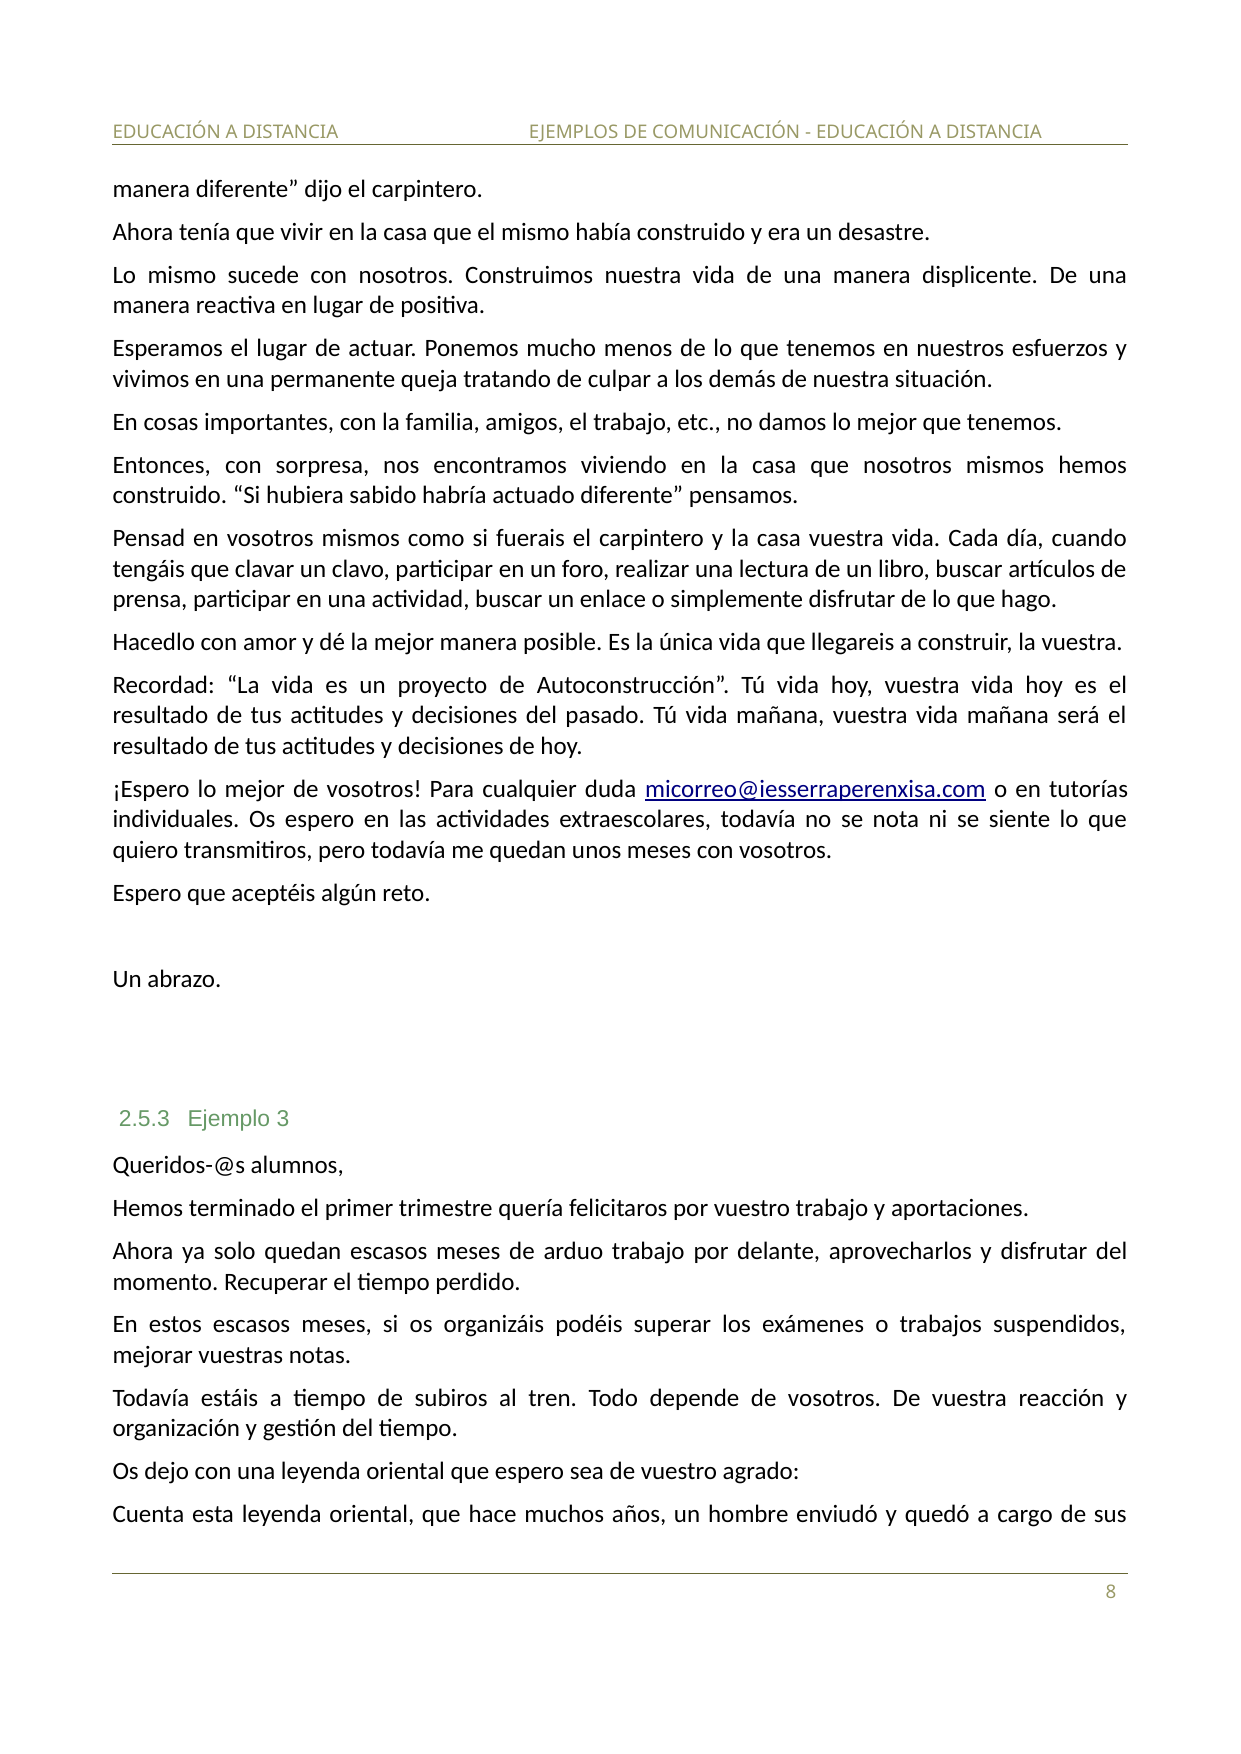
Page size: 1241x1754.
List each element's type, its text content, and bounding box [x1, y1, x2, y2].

text Un abrazo. [112, 963, 1128, 993]
text Pensad en vosotros mismos como si fuerais el carpintero y la casa vuestra vida. Cada día, cuando tengáis que clavar un clavo, participar en un foro, realizar una lectura de un libro, buscar artículos de prensa, participar en una actividad, buscar un enlace o simplemente disfrutar de lo que hago. [112, 522, 1128, 614]
text manera diferente” dijo el carpintero. [112, 173, 1128, 204]
text Espero que aceptéis algún reto. [112, 877, 1128, 908]
subtitle Ejemplo 3 [112, 1104, 1128, 1131]
text Todavía estáis a tiempo de subiros al tren. Todo depende de vosotros. De vuestra reacción y organización y gestión del tiempo. [112, 1382, 1128, 1443]
text Esperamos el lugar de actuar. Ponemos mucho menos de lo que tenemos en nuestros esfuerzos y vivimos en una permanente queja tratando de culpar a los demás de nuestra situación. [112, 332, 1128, 393]
text Ahora ya solo quedan escasos meses de arduo trabajo por delante, aprovecharlos y disfrutar del momento. Recuperar el tiempo perdido. [112, 1235, 1128, 1296]
text Os dejo con una leyenda oriental que espero sea de vuestro agrado: [112, 1455, 1128, 1486]
text En cosas importantes, con la familia, amigos, el trabajo, etc., no damos lo mejor que tenemos. [112, 406, 1128, 436]
text Hemos terminado el primer trimestre quería felicitaros por vuestro trabajo y aportaciones. [112, 1192, 1128, 1223]
text Entonces, con sorpresa, nos encontramos viviendo en la casa que nosotros mismos hemos construido. “Si hubiera sabido habría actuado diferente” pensamos. [112, 449, 1128, 510]
text ¡Espero lo mejor de vosotros! Para cualquier duda micorreo@iesserraperenxisa.com o en tutorías individuales. Os espero en las actividades extraescolares, todavía no se nota ni se siente lo que quiero transmitiros, pero todavía me quedan unos meses con vosotros. [112, 773, 1128, 865]
text Hacedlo con amor y dé la mejor manera posible. Es la única vida que llegareis a construir, la vuestra. [112, 626, 1128, 657]
text En estos escasos meses, si os organizáis podéis superar los exámenes o trabajos suspendidos, mejorar vuestras notas. [112, 1308, 1128, 1369]
text Queridos-@s alumnos, [112, 1149, 1128, 1180]
text Cuenta esta leyenda oriental, que hace muchos años, un hombre enviudó y quedó a cargo de sus [112, 1498, 1128, 1529]
text Lo mismo sucede con nosotros. Construimos nuestra vida de una manera displicente. De una manera reactiva en lugar de positiva. [112, 259, 1128, 320]
text Ahora tenía que vivir en la casa que el mismo había construido y era un desastre. [112, 216, 1128, 247]
text Recordad: “La vida es un proyecto de Autoconstrucción”. Tú vida hoy, vuestra vida hoy es el resultado de tus actitudes y decisiones del pasado. Tú vida mañana, vuestra vida mañana será el resultado de tus actitudes y decisiones de hoy. [112, 669, 1128, 761]
